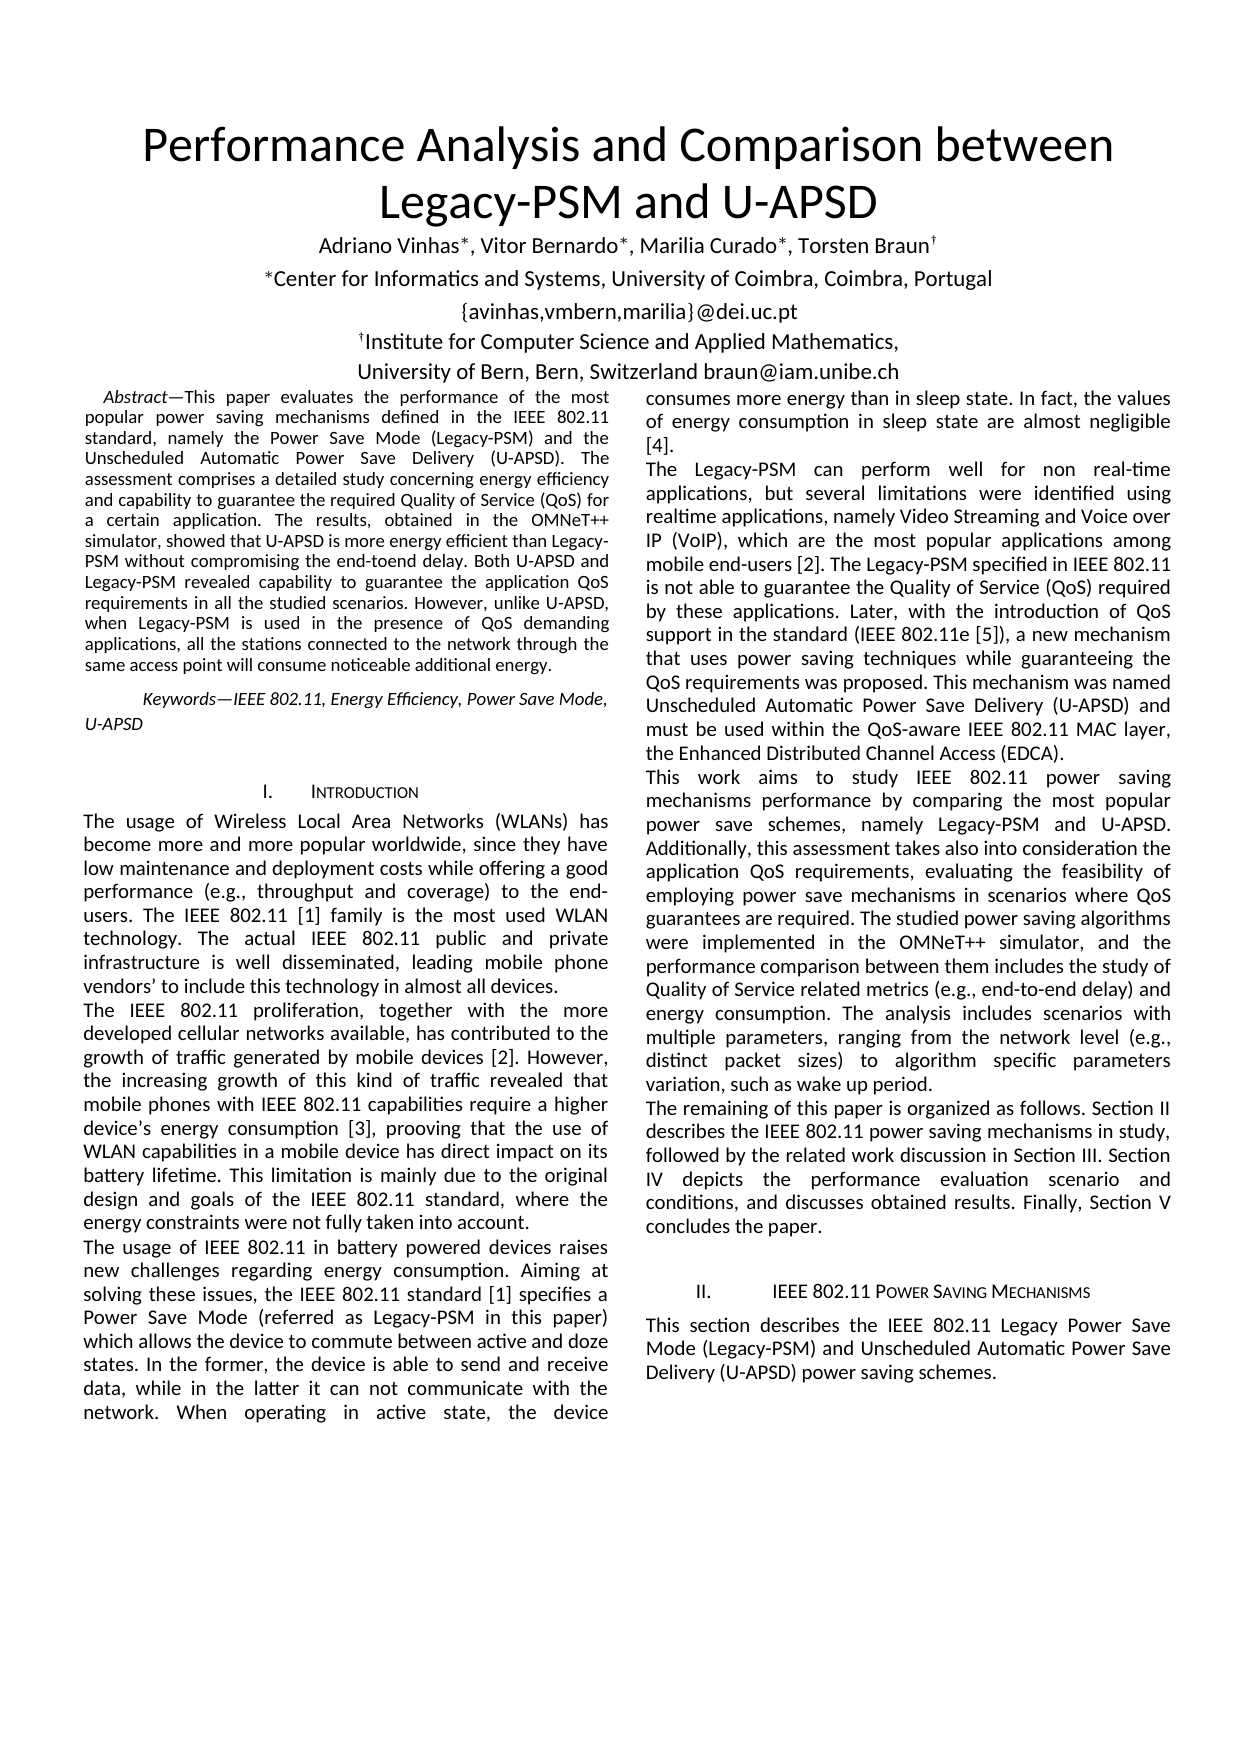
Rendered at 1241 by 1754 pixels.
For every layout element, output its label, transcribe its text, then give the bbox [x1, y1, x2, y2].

text This work aims to study IEEE 802.11 power saving mechanisms performance by comparing the most popular power save schemes, namely Legacy-PSM and U-APSD. Additionally, this assessment takes also into consideration the application QoS requirements, evaluating the feasibility of employing power save mechanisms in scenarios where QoS guarantees are required. The studied power saving algorithms were implemented in the OMNeT++ simulator, and the performance comparison between them includes the study of Quality of Service related metrics (e.g., end-to-end delay) and energy consumption. The analysis includes scenarios with multiple parameters, ranging from the network level (e.g., distinct packet sizes) to algorithm specific parameters variation, such as wake up period. [646, 766, 1172, 1097]
text consumes more energy than in sleep state. In fact, the values of energy consumption in sleep state are almost negligible [4]. [646, 387, 1172, 458]
text This section describes the IEEE 802.11 Legacy Power Save Mode (Legacy-PSM) and Unscheduled Automatic Power Save Delivery (U-APSD) power saving schemes. [646, 1313, 1172, 1384]
text The usage of Wireless Local Area Networks (WLANs) has become more and more popular worldwide, since they have low maintenance and deployment costs while offering a good performance (e.g., throughput and coverage) to the end-users. The IEEE 802.11 [1] family is the most used WLAN technology. The actual IEEE 802.11 public and private infrastructure is well disseminated, leading mobile phone vendors’ to include this technology in almost all devices. [83, 809, 609, 998]
text Abstract—This paper evaluates the performance of the most popular power saving mechanisms defined in the IEEE 802.11 standard, namely the Power Save Mode (Legacy-PSM) and the Unscheduled Automatic Power Save Delivery (U-APSD). The assessment comprises a detailed study concerning energy efficiency and capability to guarantee the required Quality of Service (QoS) for a certain application. The results, obtained in the OMNeT++ simulator, showed that U-APSD is more energy efficient than Legacy-PSM without compromising the end-toend delay. Both U-APSD and Legacy-PSM revealed capability to guarantee the application QoS requirements in all the studied scenarios. However, unlike U-APSD, when Legacy-PSM is used in the presence of QoS demanding applications, all the stations connected to the network through the same access point will consume noticeable additional energy. [84, 387, 610, 676]
text ∗Center for Informatics and Systems, University of Coimbra, Coimbra, Portugal [138, 264, 1118, 292]
text Performance Analysis and Comparison between Legacy-PSM and U-APSD [138, 115, 1118, 231]
text U-APSD [84, 712, 610, 735]
text The remaining of this paper is organized as follows. Section II describes the IEEE 802.11 power saving mechanisms in study, followed by the related work discussion in Section III. Section IV depicts the performance evaluation scenario and conditions, and discusses obtained results. Finally, Section V concludes the paper. [646, 1097, 1172, 1239]
subtitle I. INTRODUCTION [84, 776, 610, 804]
subtitle II. IEEE 802.11 POWER SAVING MECHANISMS [647, 1276, 1172, 1304]
text The usage of IEEE 802.11 in battery powered devices raises new challenges regarding energy consumption. Aiming at solving these issues, the IEEE 802.11 standard [1] specifies a Power Save Mode (referred as Legacy-PSM in this paper) which allows the device to commute between active and doze states. In the former, the device is able to send and receive data, while in the latter it can not communicate with the network. When operating in active state, the device [83, 1235, 609, 1424]
text University of Bern, Bern, Switzerland braun@iam.unibe.ch [355, 357, 902, 385]
text Keywords—IEEE 802.11, Energy Efficiency, Power Save Mode, [84, 688, 610, 711]
text {avinhas,vmbern,marilia}@dei.uc.pt [138, 297, 1118, 326]
text The IEEE 802.11 proliferation, together with the more developed cellular networks available, has contributed to the growth of traffic generated by mobile devices [2]. However, the increasing growth of this kind of traffic revealed that mobile phones with IEEE 802.11 capabilities require a higher device’s energy consumption [3], prooving that the use of WLAN capabilities in a mobile device has direct impact on its battery lifetime. This limitation is mainly due to the original design and goals of the IEEE 802.11 standard, where the energy constraints were not fully taken into account. [83, 999, 609, 1235]
text Adriano Vinhas∗, Vitor Bernardo∗, Marilia Curado∗, Torsten Braun† [138, 231, 1117, 259]
text †Institute for Computer Science and Applied Mathematics, [138, 327, 1118, 355]
text The Legacy-PSM can perform well for non real-time applications, but several limitations were identified using realtime applications, namely Video Streaming and Voice over IP (VoIP), which are the most popular applications among mobile end-users [2]. The Legacy-PSM specified in IEEE 802.11 is not able to guarantee the Quality of Service (QoS) required by these applications. Later, with the introduction of QoS support in the standard (IEEE 802.11e [5]), a new mechanism that uses power saving techniques while guaranteeing the QoS requirements was proposed. This mechanism was named Unscheduled Automatic Power Save Delivery (U-APSD) and must be used within the QoS-aware IEEE 802.11 MAC layer, the Enhanced Distributed Channel Access (EDCA). [646, 458, 1172, 765]
